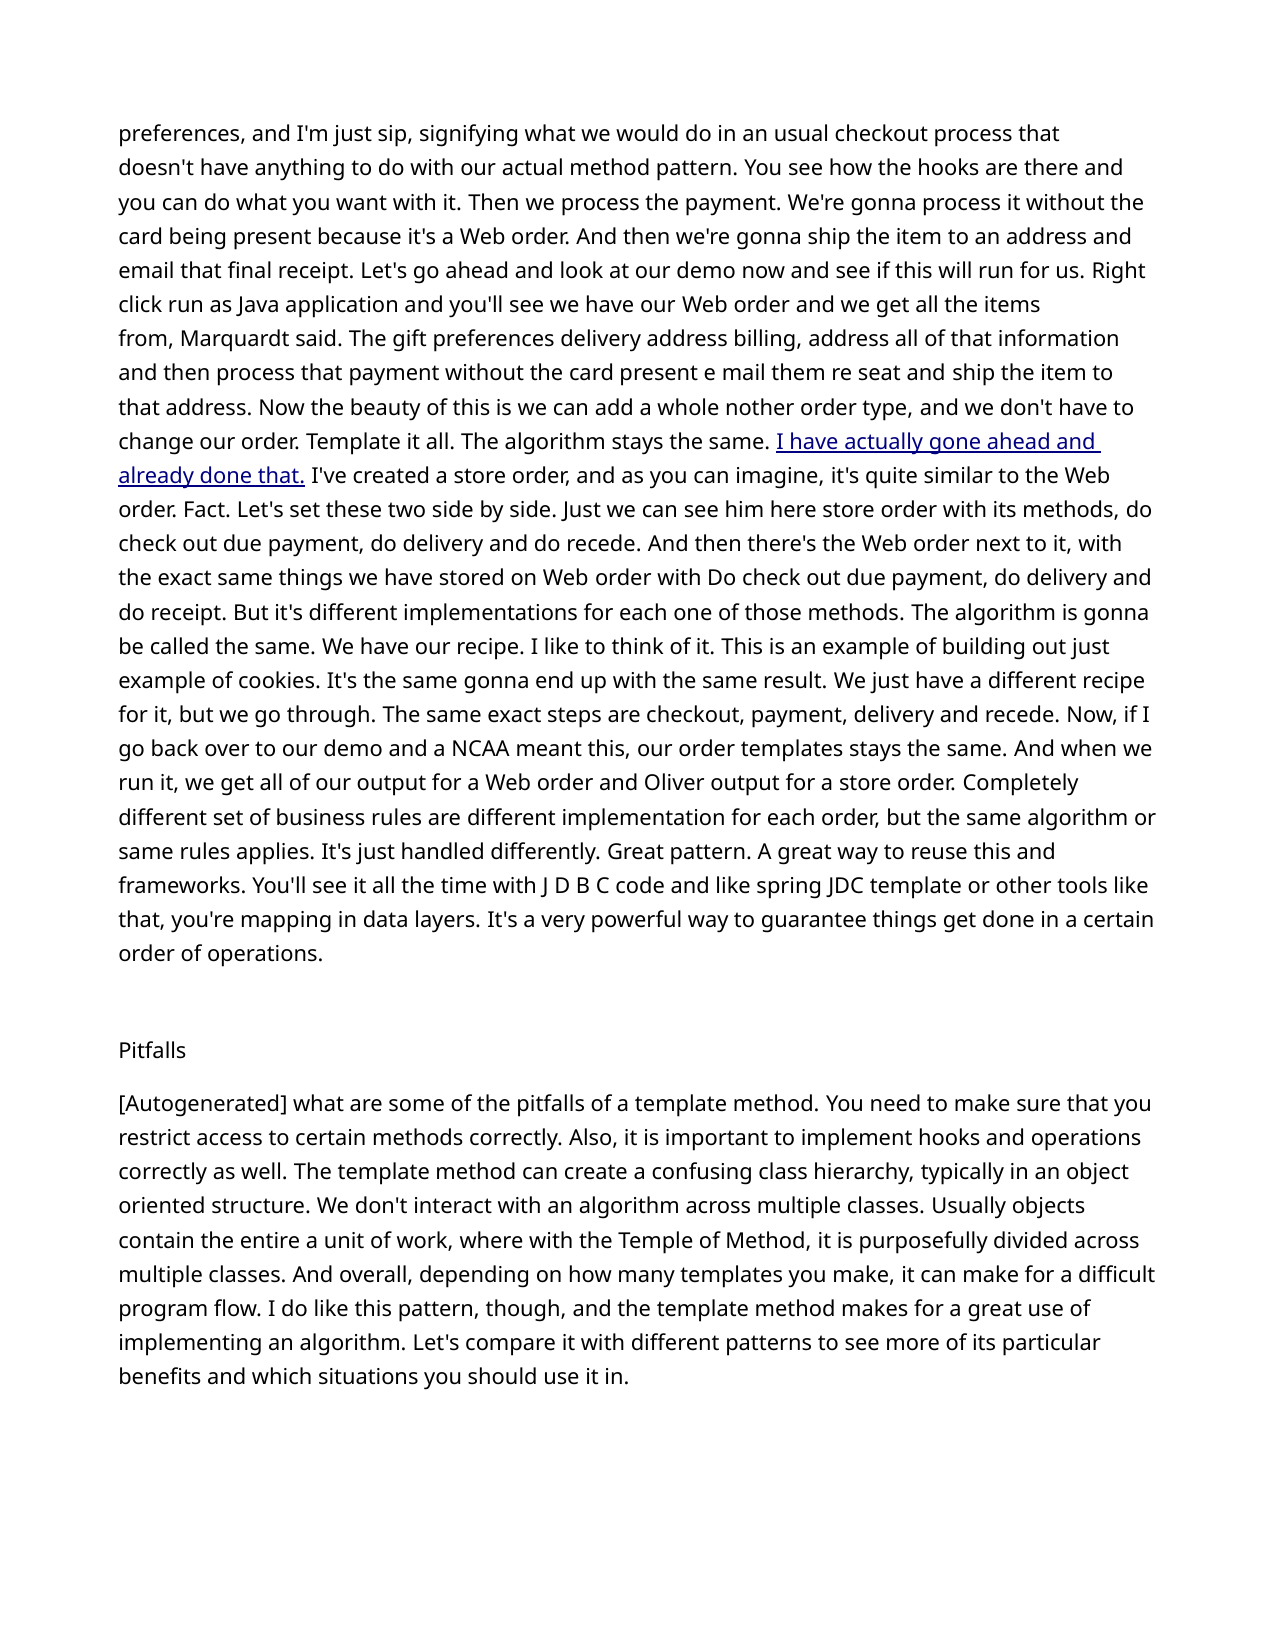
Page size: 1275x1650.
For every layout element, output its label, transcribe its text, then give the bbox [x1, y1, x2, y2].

text [Autogenerated] what are some of the pitfalls of a template method. You need to make sure that you restrict access to certain methods correctly. Also, it is important to implement hooks and operations correctly as well. The template method can create a confusing class hierarchy, typically in an object oriented structure. We don't interact with an algorithm across multiple classes. Usually objects contain the entire a unit of work, where with the Temple of Method, it is purposefully divided across multiple classes. And overall, depending on how many templates you make, it can make for a difficult program flow. I do like this pattern, though, and the template method makes for a great use of implementing an algorithm. Let's compare it with different patterns to see more of its particular benefits and which situations you should use it in. [118, 1088, 1157, 1391]
text preferences, and I'm just sip, signifying what we would do in an usual checkout process that doesn't have anything to do with our actual method pattern. You see how the hooks are there and you can do what you want with it. Then we process the payment. We're gonna process it without the card being present because it's a Web order. And then we're gonna ship the item to an address and email that final receipt. Let's go ahead and look at our demo now and see if this will run for us. Right click run as Java application and you'll see we have our Web order and we get all the items from, Marquardt said. The gift preferences delivery address billing, address all of that information and then process that payment without the card present e mail them re seat and ship the item to that address. Now the beauty of this is we can add a whole nother order type, and we don't have to change our order. Template it all. The algorithm stays the same. I have actually gone ahead and already done that. I've created a store order, and as you can imagine, it's quite similar to the Web order. Fact. Let's set these two side by side. Just we can see him here store order with its methods, do check out due payment, do delivery and do recede. And then there's the Web order next to it, with the exact same things we have stored on Web order with Do check out due payment, do delivery and do receipt. But it's different implementations for each one of those methods. The algorithm is gonna be called the same. We have our recipe. I like to think of it. This is an example of building out just example of cookies. It's the same gonna end up with the same result. We just have a different recipe for it, but we go through. The same exact steps are checkout, payment, delivery and recede. Now, if I go back over to our demo and a NCAA meant this, our order templates stays the same. And when we run it, we get all of our output for a Web order and Oliver output for a store order. Completely different set of business rules are different implementation for each order, but the same algorithm or same rules applies. It's just handled differently. Great pattern. A great way to reuse this and frameworks. You'll see it all the time with J D B C code and like spring JDC template or other tools like that, you're mapping in data layers. It's a very powerful way to guarantee things get done in a certain order of operations. [118, 118, 1157, 968]
subtitle Pitfalls [118, 1035, 1157, 1064]
